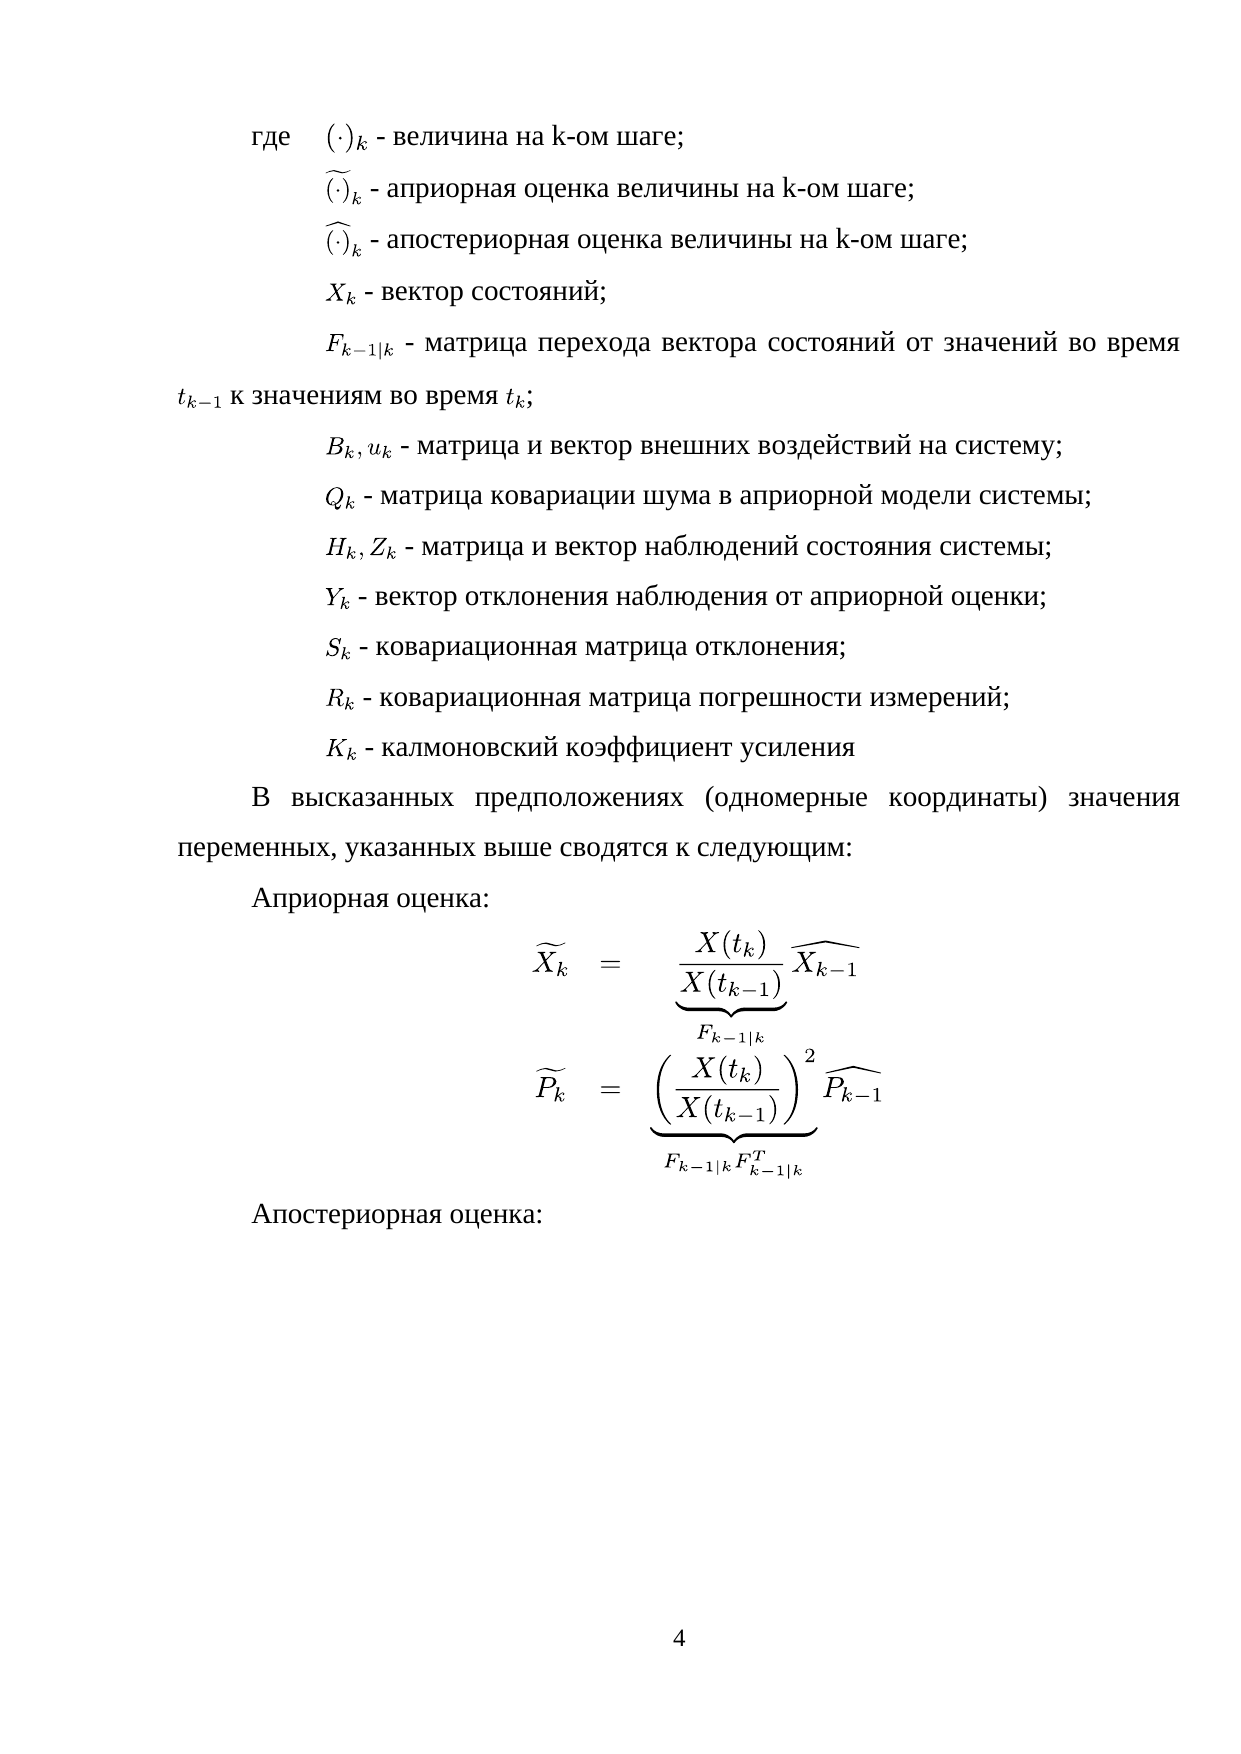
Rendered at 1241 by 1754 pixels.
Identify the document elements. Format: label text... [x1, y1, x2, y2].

text В высказанных предположениях (одномерные координаты) значения переменных, указанных выше сводятся к следующим: [177, 779, 1181, 863]
text - вектор состояний; [177, 273, 1181, 307]
text - апостериорная оценка величины на k-ом шаге; [340, 221, 1181, 257]
text Априорная оценка: [177, 880, 1181, 913]
text - матрица и вектор внешних воздействий на систему; [177, 427, 1181, 461]
text - ковариационная матрица отклонения; [177, 628, 1181, 662]
text где - величина на k-ом шаге; [177, 118, 1181, 153]
text - матрица и вектор наблюдений состояния системы; [177, 528, 1181, 561]
text - вектор отклонения наблюдения от априорной оценки; [177, 578, 1181, 612]
text - матрица перехода вектора состояний от значений во время к значениям во время ; [177, 324, 1181, 410]
text - матрица ковариации шума в априорной модели системы; [177, 477, 1181, 511]
text - ковариационная матрица погрешности измерений; [177, 679, 1181, 712]
text [177, 170, 324, 204]
text [177, 221, 336, 257]
text Апостериорная оценка: [177, 1196, 1181, 1229]
text - априорная оценка величины на k-ом шаге; [363, 170, 1181, 204]
text - калмоновский коэффициент усиления [177, 729, 1181, 762]
